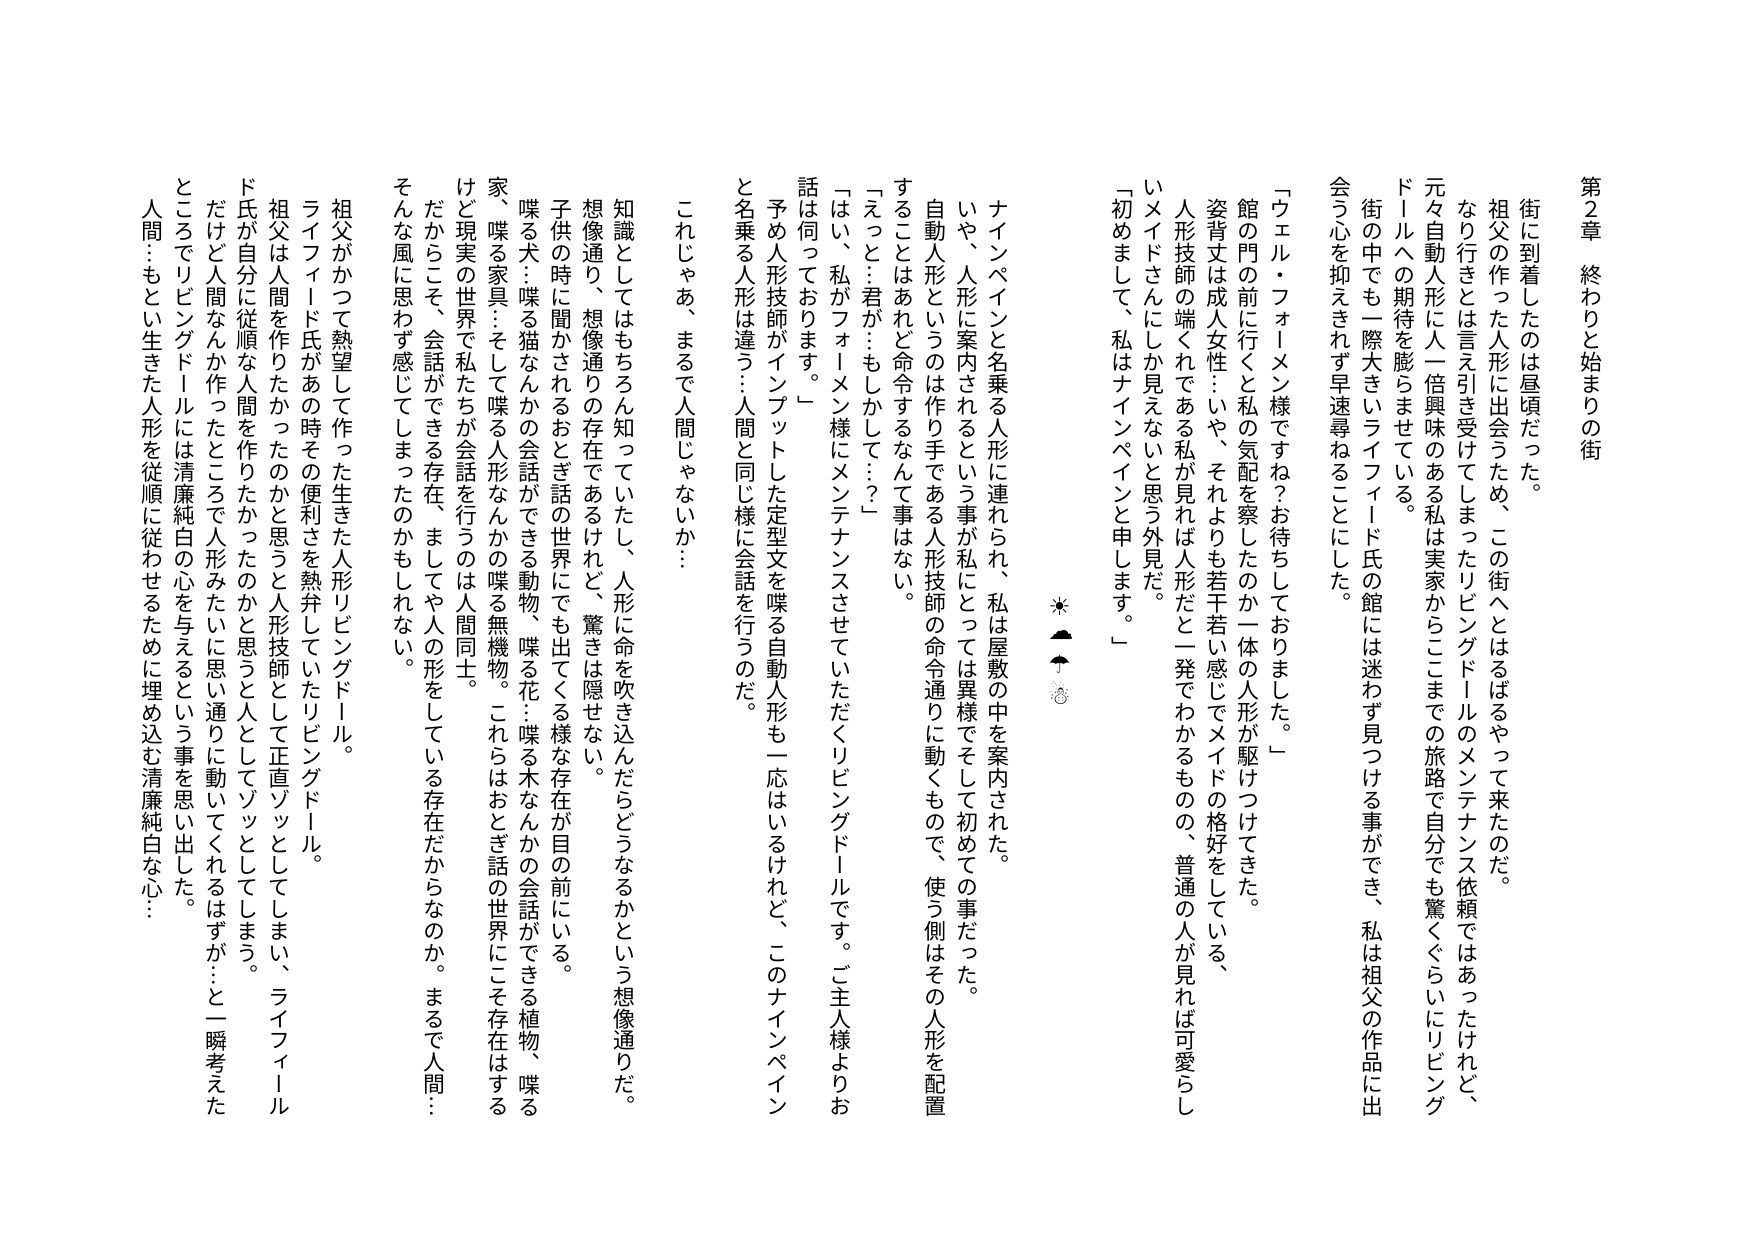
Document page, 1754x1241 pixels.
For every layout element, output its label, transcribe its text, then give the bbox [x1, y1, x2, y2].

text 子供の時に聞かされるおとぎ話の世界にでも出てくる様な存在が目の前にいる。 [546, 176, 577, 1122]
text ライフィード氏があの時その便利さを熱弁していたリビングドール。 [295, 176, 327, 1122]
text 「ウェル・フォーメン様ですね？お待ちしておりました。」 [1264, 176, 1296, 1122]
text 祖父の作った人形に出会うため、この街へとはるばるやって来たのだ。 [1483, 176, 1515, 1122]
text これじゃあ、まるで人間じゃないか… [669, 176, 701, 1122]
text ☀☁☂☃ [1043, 176, 1077, 1122]
text 祖父は人間を作りたかったのかと思うと人形技師として正直ゾッとしてしまい、ライフィールド氏が自分に従順な人間を作りたかったのかと思うと人としてゾッとしてしまう。 [232, 176, 295, 1122]
text 知識としてはもちろん知っていたし、人形に命を吹き込んだらどうなるかという想像通りだ。 [609, 176, 641, 1122]
text 「えっと…君が…もしかして…？」 [856, 176, 888, 1122]
text 街に到着したのは昼頃だった。 [1515, 176, 1547, 1122]
text なり行きとは言え引き受けてしまったリビングドールのメンテナンス依頼ではあったけれど、元々自動人形に人一倍興味のある私は実家からここまでの旅路で自分でも驚くぐらいにリビングドールへの期待を膨らませている。 [1388, 176, 1483, 1122]
text 予め人形技師がインプットした定型文を喋る自動人形も一応はいるけれど、このナインペインと名乗る人形は違う…人間と同じ様に会話を行うのだ。 [730, 176, 793, 1122]
text 喋る犬…喋る猫なんかの会話ができる動物、喋る花…喋る木なんかの会話ができる植物、喋る家、喋る家具…そして喋る人形なんかの喋る無機物。これらはおとぎ話の世界にこそ存在はするけど現実の世界で私たちが会話を行うのは人間同士。 [451, 176, 546, 1122]
text 人間…もとい生きた人形を従順に従わせるために埋め込む清廉純白な心… [137, 176, 168, 1122]
text 街の中でも一際大きいライフィード氏の館には迷わず見つける事ができ、私は祖父の作品に出会う心を抑えきれず早速尋ねることにした。 [1325, 176, 1388, 1122]
text 「はい、私がフォーメン様にメンテナンスさせていただくリビングドールです。ご主人様よりお話は伺っております。」 [793, 176, 856, 1122]
text だけど人間なんか作ったところで人形みたいに思い通りに動いてくれるはずが…と一瞬考えたところでリビングドールには清廉純白の心を与えるという事を思い出した。 [168, 176, 232, 1122]
text 自動人形というのは作り手である人形技師の命令通りに動くもので、使う側はその人形を配置することはあれど命令するなんて事はない。 [888, 176, 951, 1122]
text 人形技師の端くれである私が見れば人形だと一発でわかるものの、普通の人が見れば可愛らしいメイドさんにしか見えないと思う外見だ。 [1138, 176, 1201, 1122]
text 第２章 終わりと始まりの街 [1575, 176, 1607, 1122]
text 祖父がかつて熱望して作った生きた人形リビングドール。 [327, 176, 358, 1122]
text だからこそ、会話ができる存在、ましてや人の形をしている存在だからなのか。まるで人間…そんな風に思わず感じてしまったのかもしれない。 [387, 176, 451, 1122]
text 「初めまして、私はナインペインと申します。」 [1106, 176, 1138, 1122]
text 想像通り、想像通りの存在であるけれど、驚きは隠せない。 [577, 176, 609, 1122]
text ナインペインと名乗る人形に連れられ、私は屋敷の中を案内された。 [983, 176, 1015, 1122]
text 館の門の前に行くと私の気配を察したのか一体の人形が駆けつけてきた。 [1233, 176, 1264, 1122]
text 姿背丈は成人女性…いや、それよりも若干若い感じでメイドの格好をしている、 [1201, 176, 1233, 1122]
text いや、人形に案内されるという事が私にとっては異様でそして初めての事だった。 [951, 176, 983, 1122]
